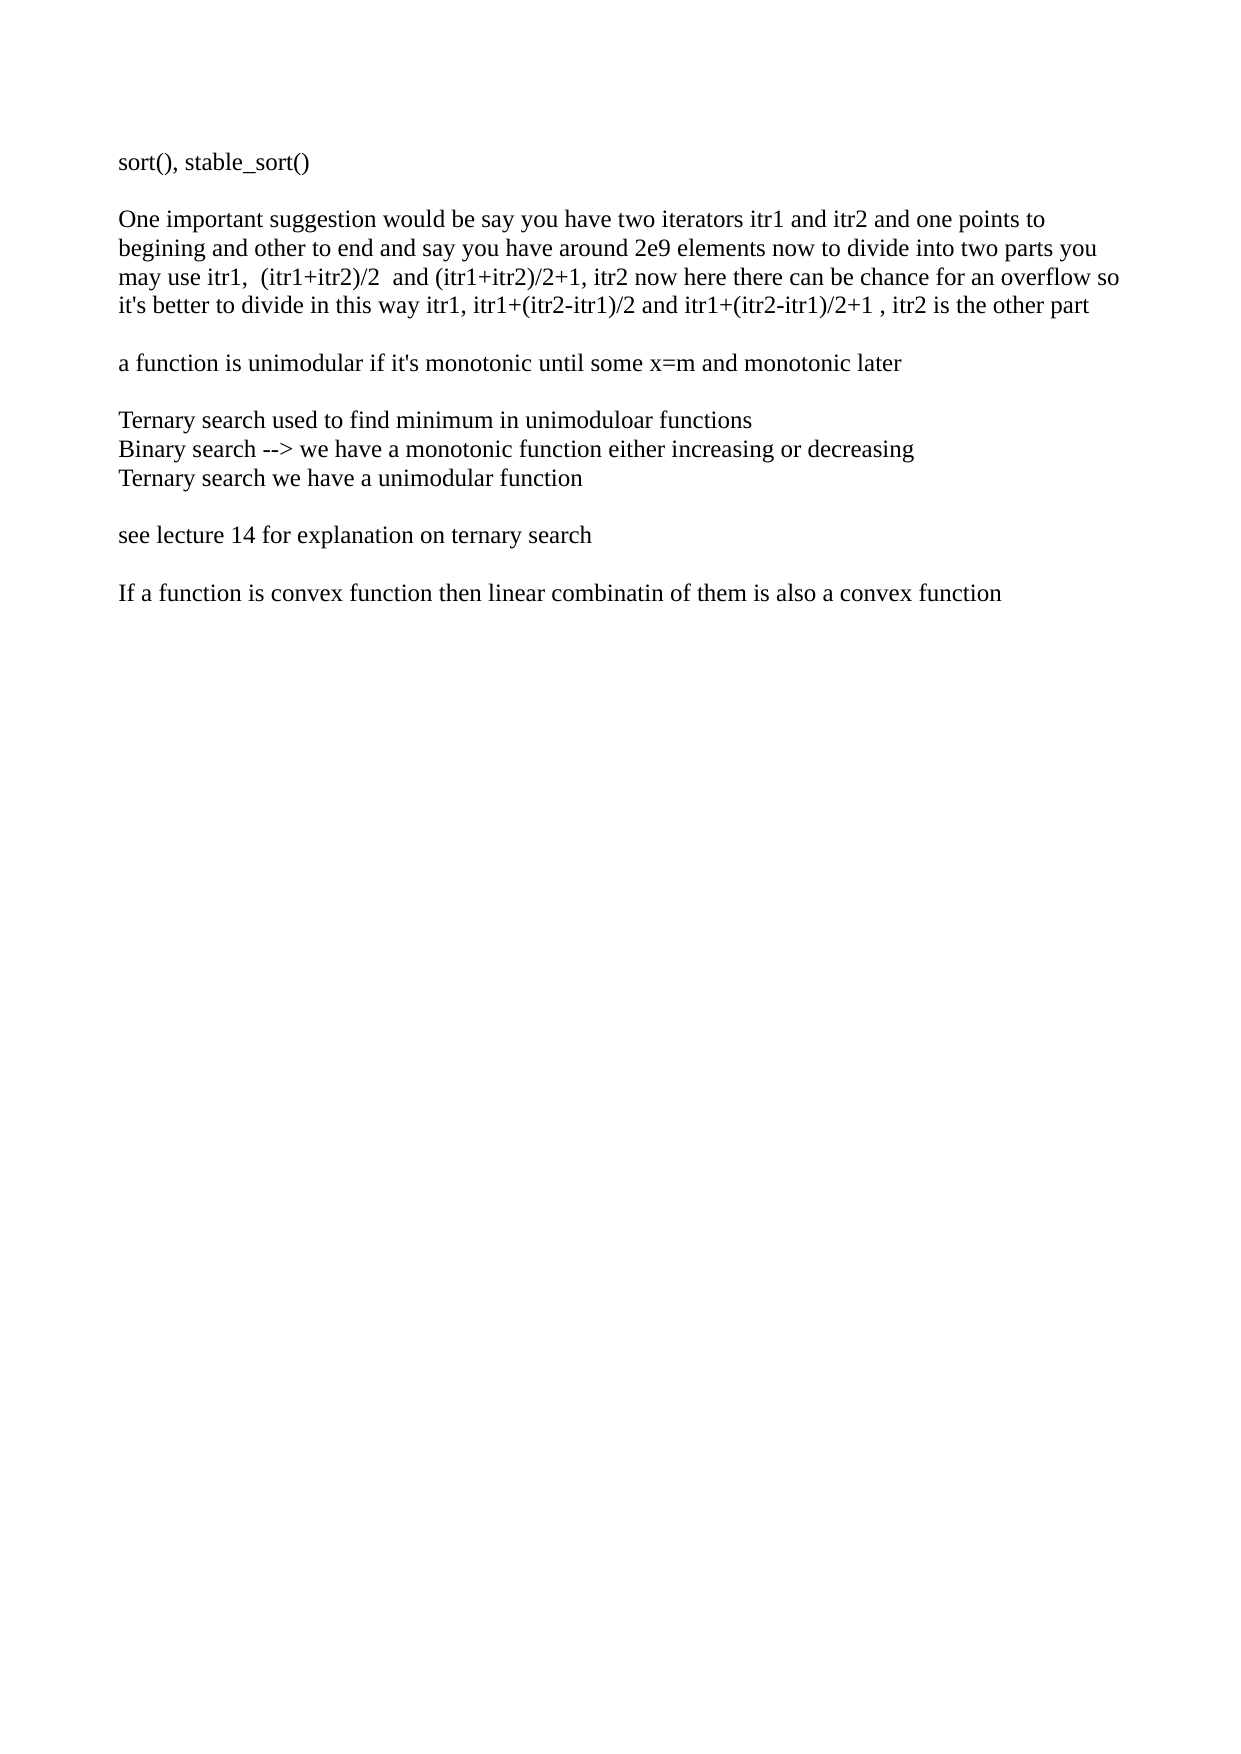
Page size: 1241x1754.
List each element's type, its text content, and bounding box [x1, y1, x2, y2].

text Ternary search used to find minimum in unimoduloar functions [118, 406, 1122, 434]
text a function is unimodular if it's monotonic until some x=m and monotonic later [118, 348, 1122, 377]
text One important suggestion would be say you have two iterators itr1 and itr2 and one points to begining and other to end and say you have around 2e9 elements now to divide into two parts you may use itr1, (itr1+itr2)/2 and (itr1+itr2)/2+1, itr2 now here there can be chance for an overflow so it's better to divide in this way itr1, itr1+(itr2-itr1)/2 and itr1+(itr2-itr1)/2+1 , itr2 is the other part [118, 204, 1122, 319]
text Binary search --> we have a monotonic function either increasing or decreasing [118, 434, 1122, 463]
text Ternary search we have a unimodular function [118, 463, 1122, 492]
text see lecture 14 for explanation on ternary search [118, 521, 1122, 549]
text If a function is convex function then linear combinatin of them is also a convex function [118, 578, 1122, 607]
text sort(), stable_sort() [118, 147, 1122, 176]
